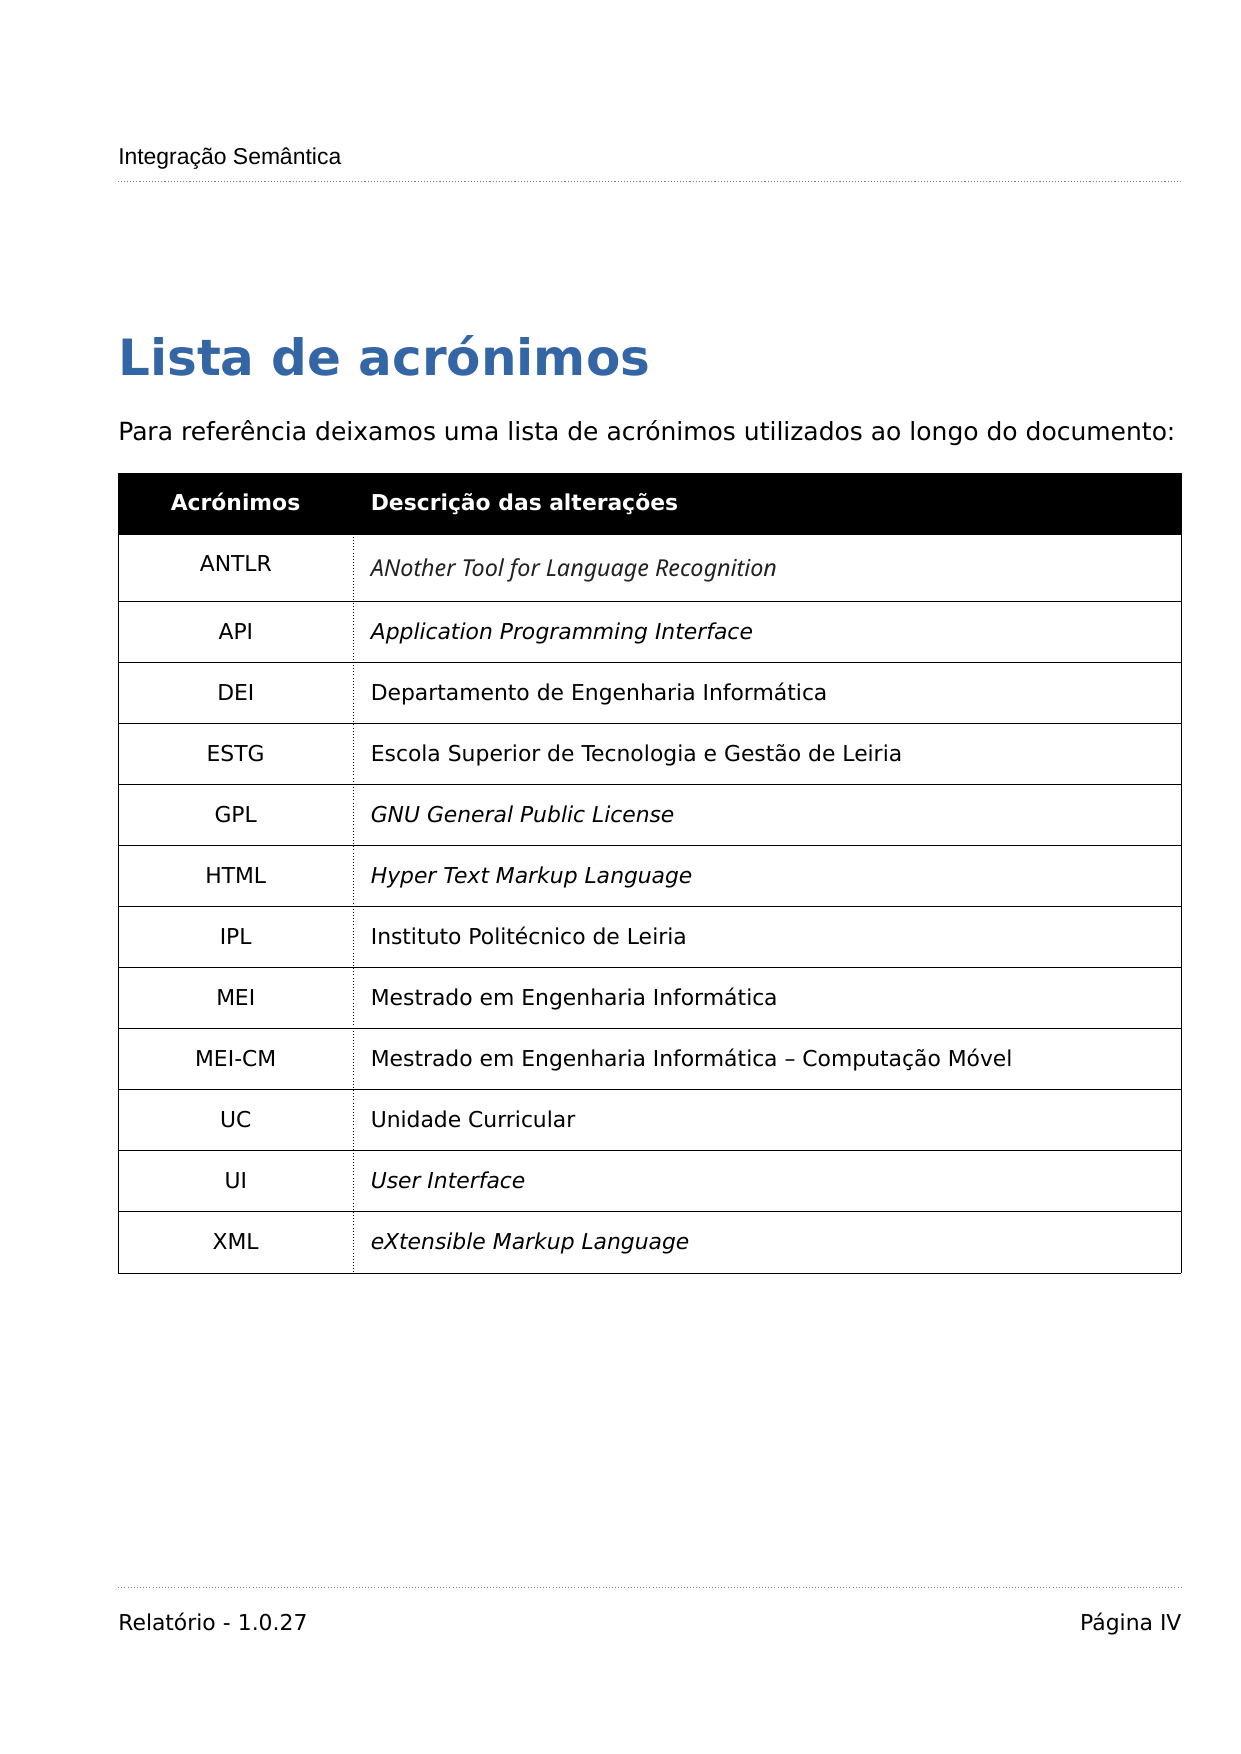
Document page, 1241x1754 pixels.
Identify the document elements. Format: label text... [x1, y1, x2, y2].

table_cell Mestrado em Engenharia Informática [353, 968, 1181, 1028]
table_cell DEI [119, 663, 353, 723]
table_cell MEI [119, 968, 353, 1028]
table_cell MEI-CM [119, 1029, 353, 1089]
table_header Acrónimos [119, 474, 353, 534]
table_cell Departamento de Engenharia Informática [353, 663, 1181, 723]
table_cell ANTLR [119, 535, 353, 601]
table_cell Instituto Politécnico de Leiria [353, 907, 1181, 967]
table_cell GNU General Public License [353, 785, 1181, 845]
text Para referência deixamos uma lista de acrónimos utilizados ao longo do documento: [118, 417, 1181, 446]
table_cell ESTG [119, 724, 353, 784]
table_cell Mestrado em Engenharia Informática – Computação Móvel [353, 1029, 1181, 1089]
table_cell UC [119, 1090, 353, 1150]
table_cell IPL [119, 907, 353, 967]
subtitle Lista de acrónimos [118, 329, 1181, 388]
table_cell API [119, 602, 353, 662]
table_header Descrição das alterações [354, 474, 1181, 534]
table_cell Application Programming Interface [353, 602, 1181, 662]
table_cell GPL [119, 785, 353, 845]
table_cell Hyper Text Markup Language [353, 846, 1181, 906]
table_cell Escola Superior de Tecnologia e Gestão de Leiria [353, 724, 1181, 784]
table_cell UI [119, 1151, 353, 1211]
table_cell User Interface [353, 1151, 1181, 1211]
table_cell ANother Tool for Language Recognition [353, 535, 1181, 601]
table_cell Unidade Curricular [353, 1090, 1181, 1150]
table_cell XML [119, 1212, 353, 1272]
table_cell eXtensible Markup Language [353, 1212, 1181, 1272]
table_cell HTML [119, 846, 353, 906]
